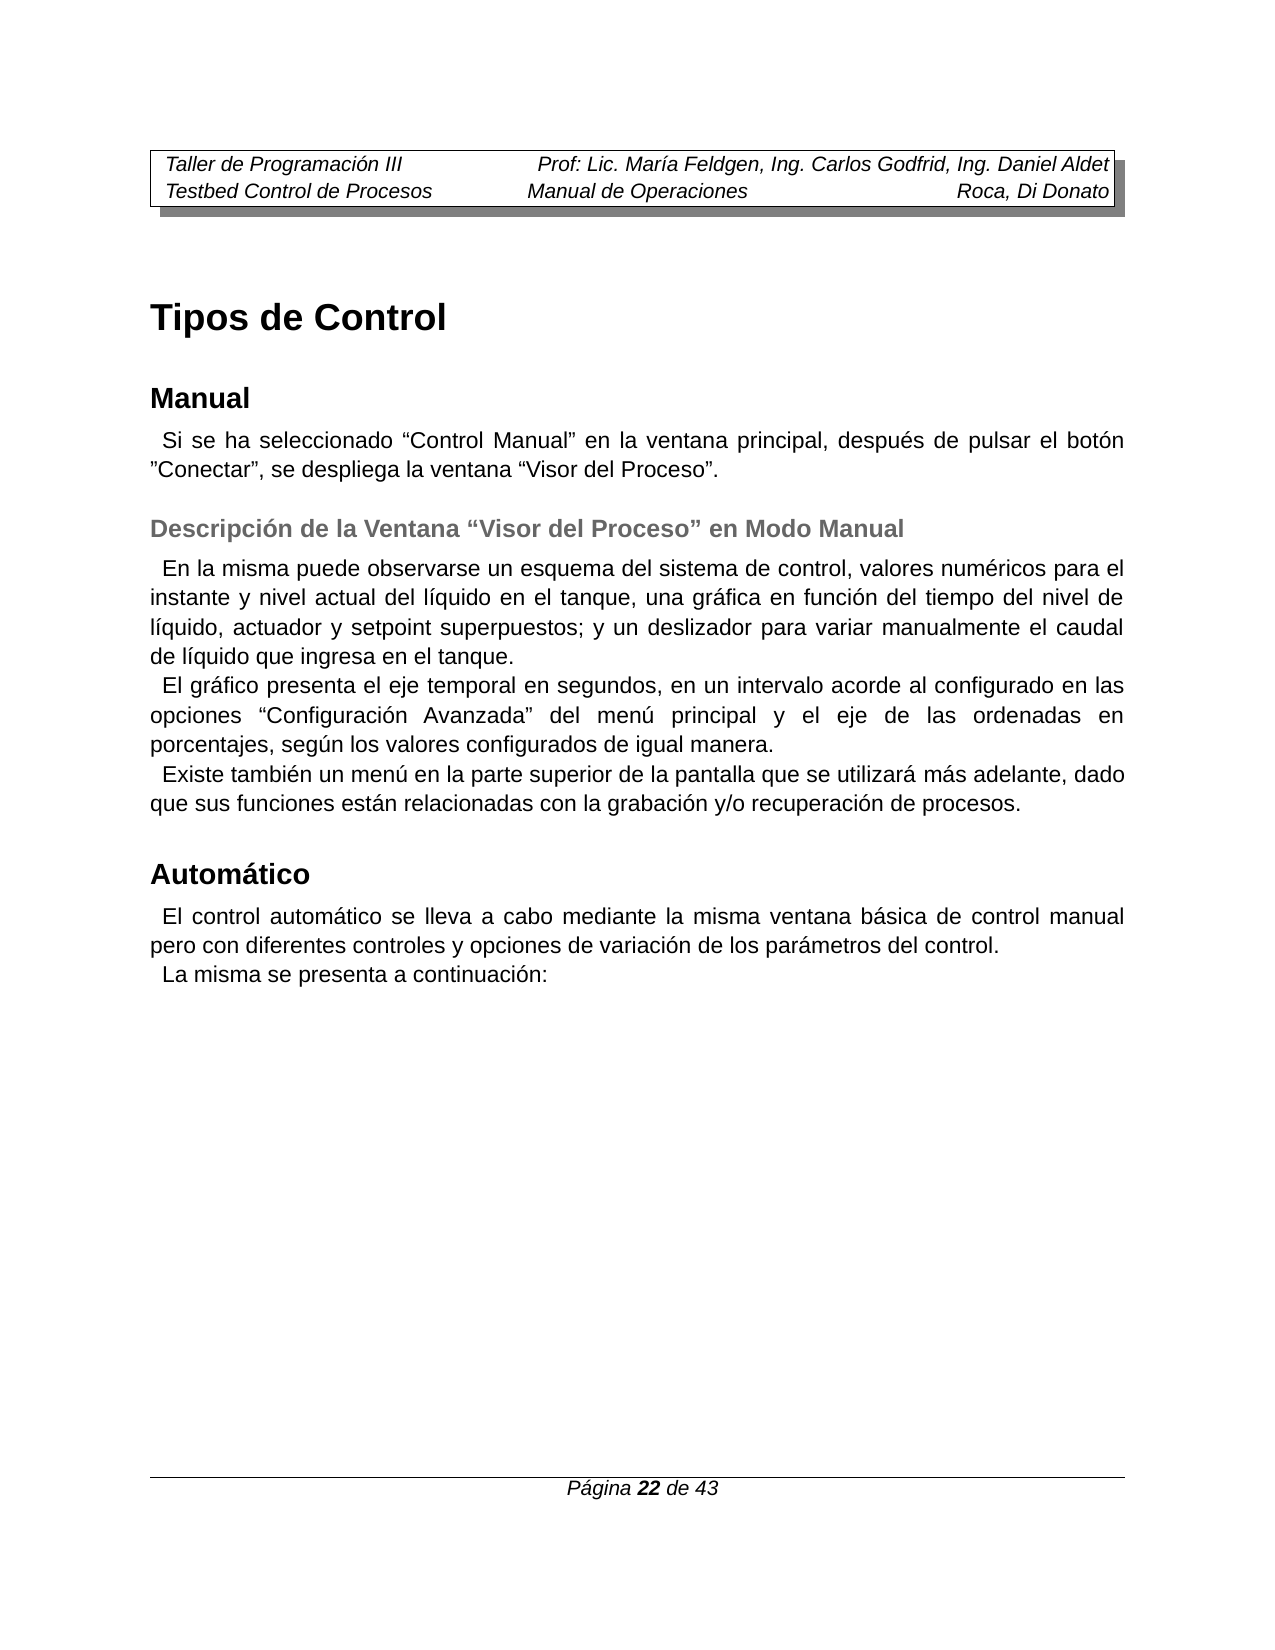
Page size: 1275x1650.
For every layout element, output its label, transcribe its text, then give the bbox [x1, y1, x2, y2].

subtitle Tipos de Control [150, 296, 1125, 338]
text La misma se presenta a continuación: [150, 962, 1125, 988]
text Existe también un menú en la parte superior de la pantalla que se utilizará más adelante, dado que sus funciones están relacionadas con la grabación y/o recuperación de procesos. [150, 761, 1125, 816]
text Si se ha seleccionado “Control Manual” en la ventana principal, después de pulsar el botón ”Conectar”, se despliega la ventana “Visor del Proceso”. [150, 427, 1125, 482]
subtitle Automático [150, 858, 1125, 890]
text En la misma puede observarse un esquema del sistema de control, valores numéricos para el instante y nivel actual del líquido en el tanque, una gráfica en función del tiempo del nivel de líquido, actuador y setpoint superpuestos; y un deslizador para variar manualmente el caudal de líquido que ingresa en el tanque. [150, 556, 1125, 669]
subtitle Descripción de la Ventana “Visor del Proceso” en Modo Manual [150, 515, 1125, 543]
text El control automático se lleva a cabo mediante la misma ventana básica de control manual pero con diferentes controles y opciones de variación de los parámetros del control. [150, 903, 1125, 958]
subtitle Manual [150, 382, 1125, 414]
text El gráfico presenta el eje temporal en segundos, en un intervalo acorde al configurado en las opciones “Configuración Avanzada” del menú principal y el eje de las ordenadas en porcentajes, según los valores configurados de igual manera. [150, 673, 1125, 758]
